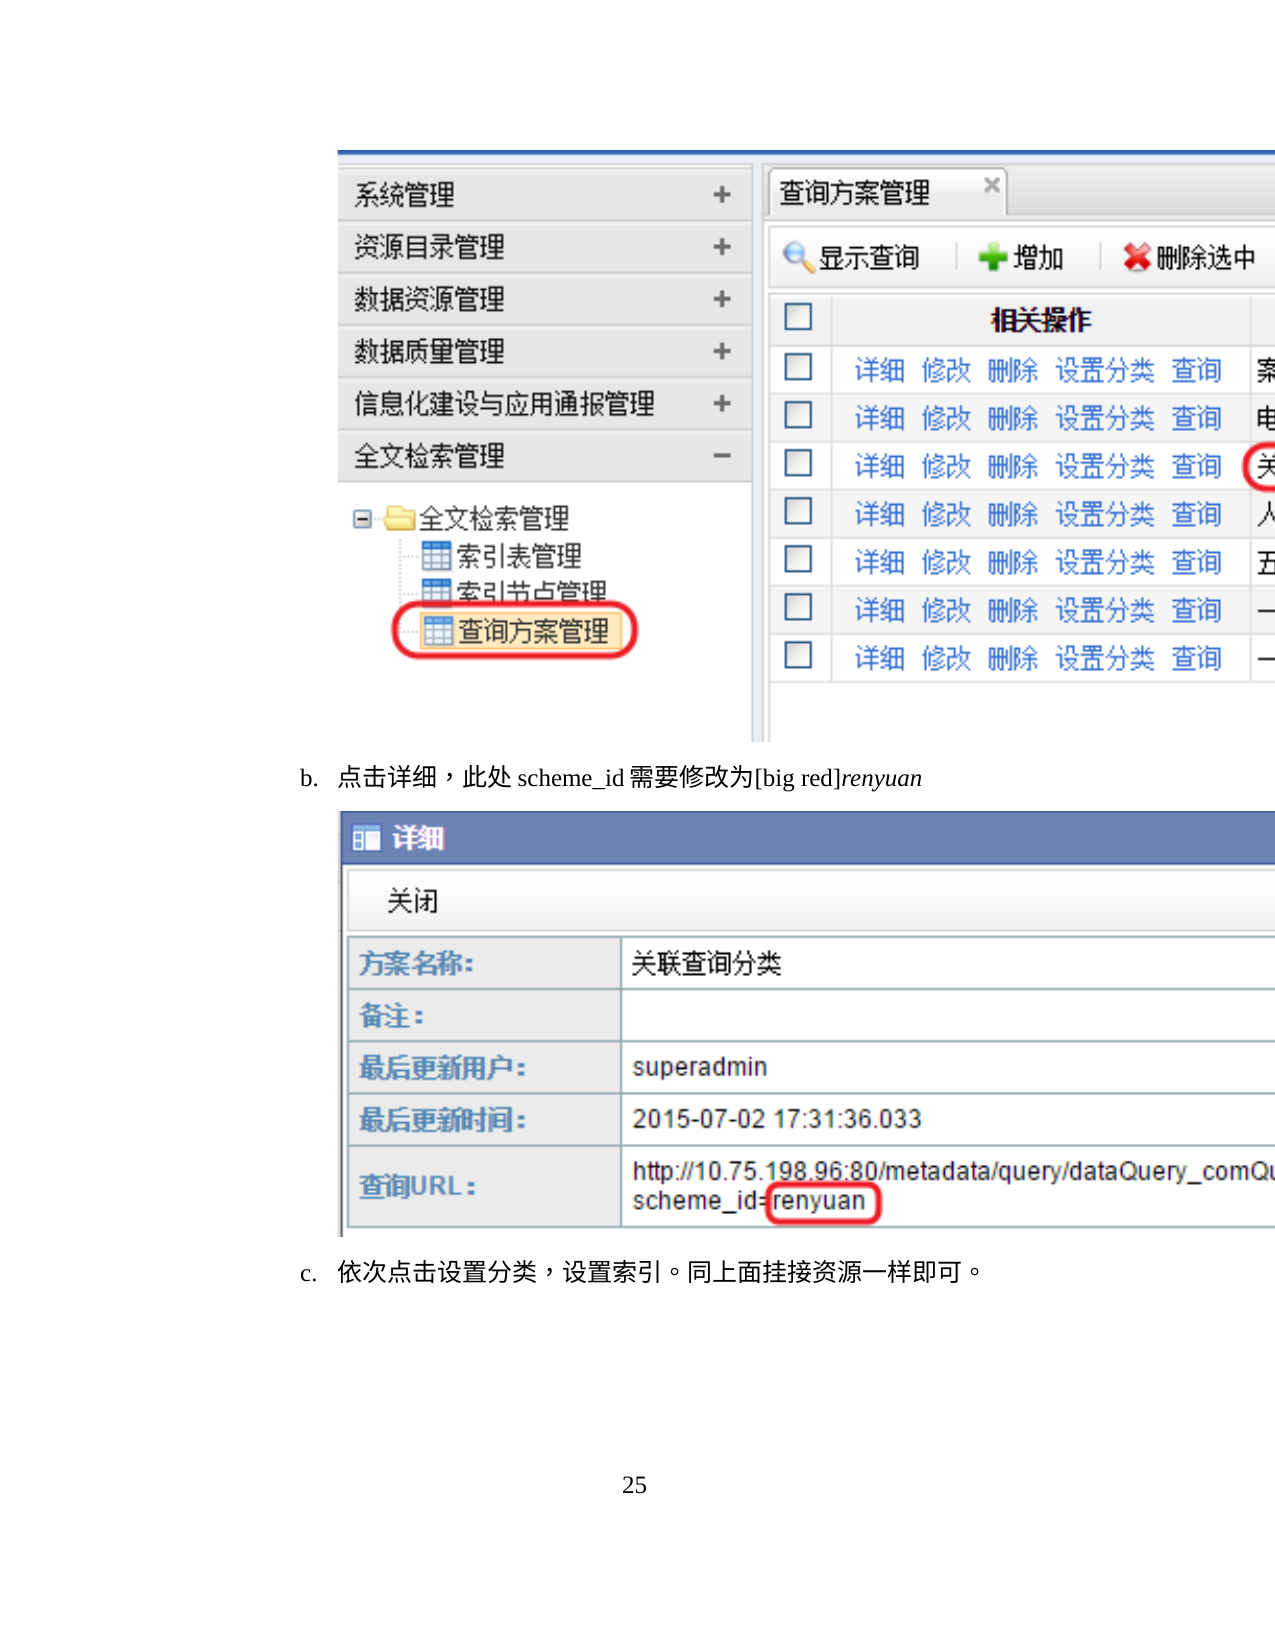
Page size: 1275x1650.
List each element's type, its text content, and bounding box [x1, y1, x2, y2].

picture [337, 150, 1275, 742]
picture [337, 811, 1275, 1237]
list 点击详细，此处scheme_id需要修改为[big red]renyuan [300, 759, 1125, 794]
list 依次点击设置分类，设置索引。同上面挂接资源一样即可。 [300, 1254, 1125, 1288]
